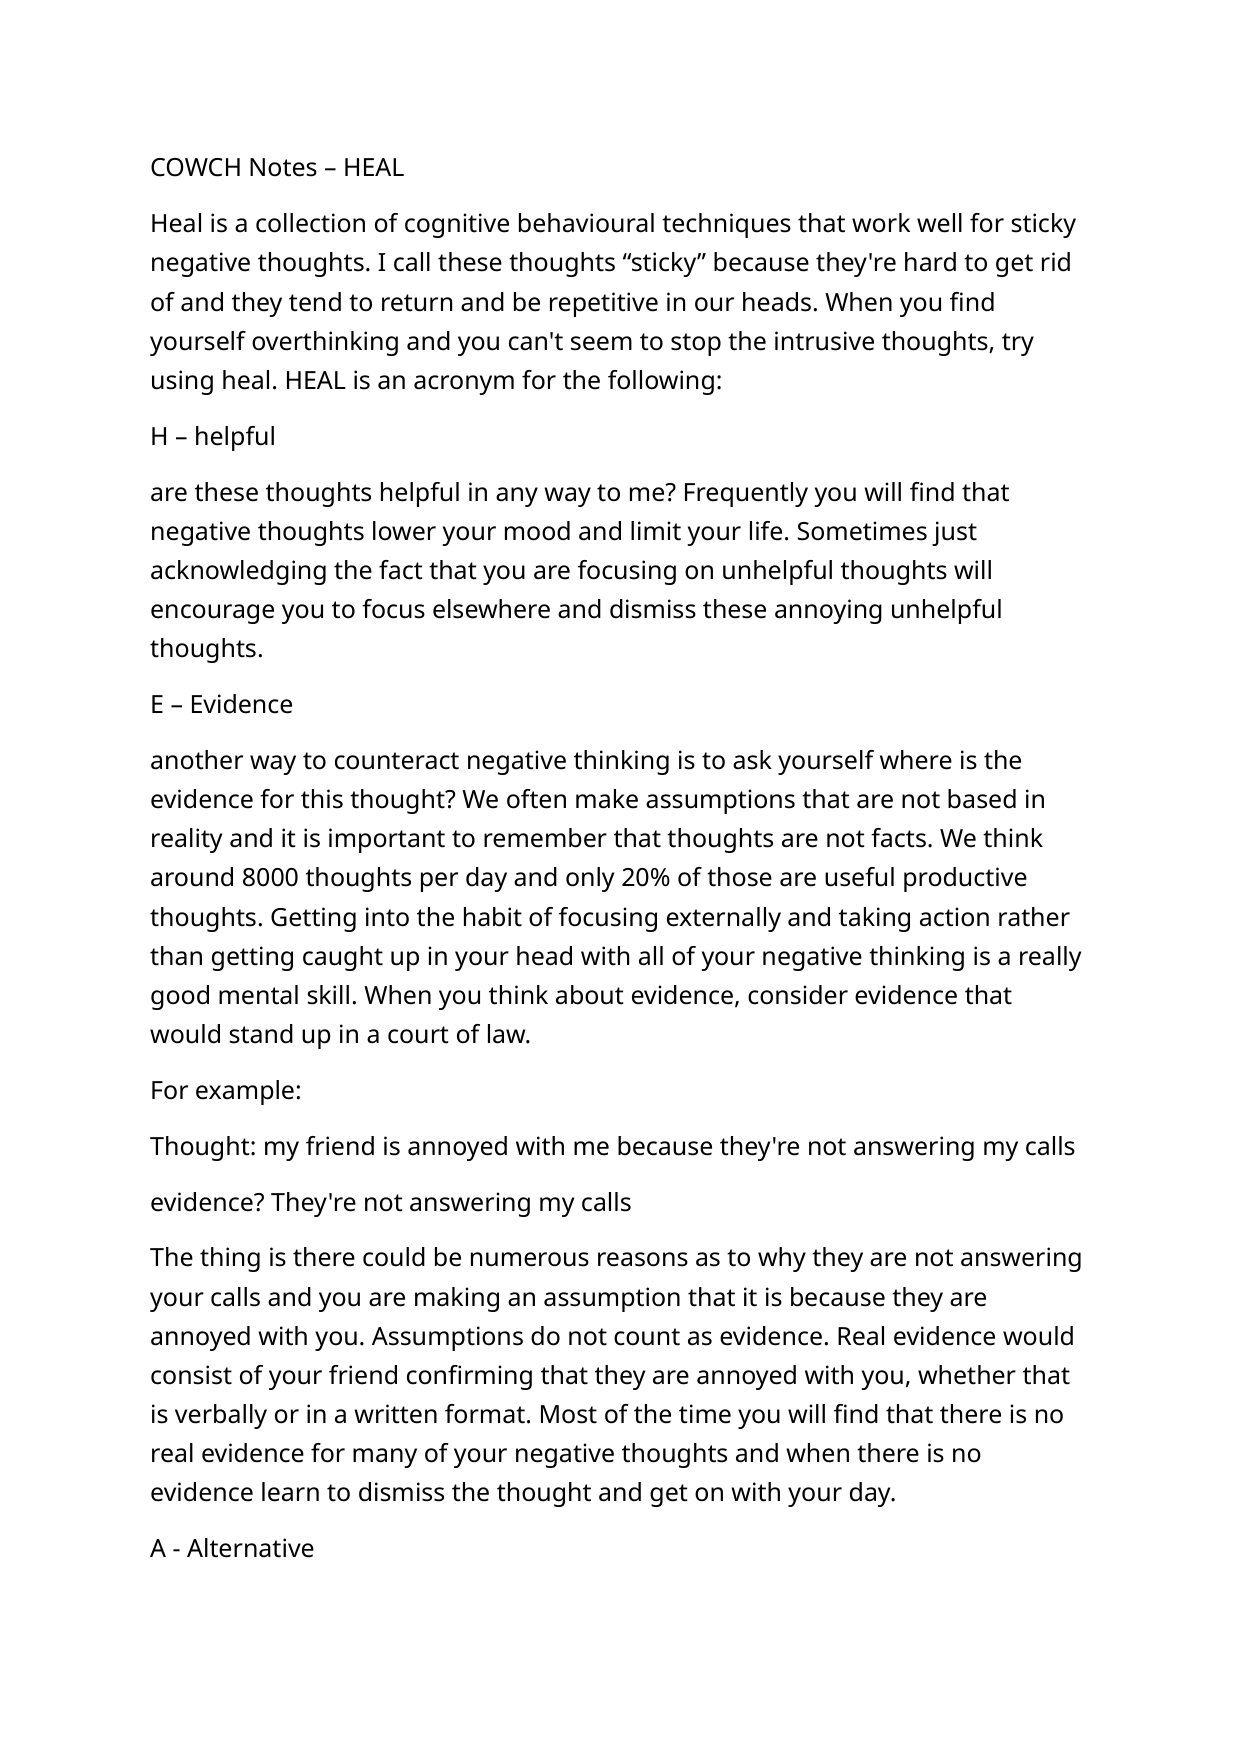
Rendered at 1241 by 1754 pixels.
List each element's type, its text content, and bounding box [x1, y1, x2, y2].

text For example: [150, 1072, 1090, 1107]
text Thought: my friend is annoyed with me because they're not answering my calls [150, 1128, 1090, 1162]
text A - Alternative [150, 1531, 1090, 1565]
text The thing is there could be numerous reasons as to why they are not answering your calls and you are making an assumption that it is because they are annoyed with you. Assumptions do not count as evidence. Real evidence would consist of your friend confirming that they are annoyed with you, whether that is verbally or in a written format. Most of the time you will find that there is no real evidence for many of your negative thoughts and when there is no evidence learn to dismiss the thought and get on with your day. [150, 1240, 1090, 1509]
text E – Evidence [150, 687, 1090, 721]
text COWCH Notes – HEAL [150, 150, 1090, 184]
text evidence? They're not answering my calls [150, 1184, 1090, 1218]
text are these thoughts helpful in any way to me? Frequently you will find that negative thoughts lower your mood and limit your life. Sometimes just acknowledging the fact that you are focusing on unhelpful thoughts will encourage you to focus elsewhere and dismiss these annoying unhelpful thoughts. [150, 474, 1090, 665]
text H – helpful [150, 418, 1090, 452]
text Heal is a collection of cognitive behavioural techniques that work well for sticky negative thoughts. I call these thoughts “sticky” because they're hard to get rid of and they tend to return and be repetitive in our heads. When you find yourself overthinking and you can't seem to stop the intrusive thoughts, try using heal. HEAL is an acronym for the following: [150, 206, 1090, 397]
text another way to counteract negative thinking is to ask yourself where is the evidence for this thought? We often make assumptions that are not based in reality and it is important to remember that thoughts are not facts. We think around 8000 thoughts per day and only 20% of those are useful productive thoughts. Getting into the habit of focusing externally and taking action rather than getting caught up in your head with all of your negative thinking is a really good mental skill. When you think about evidence, consider evidence that would stand up in a court of law. [150, 742, 1090, 1051]
